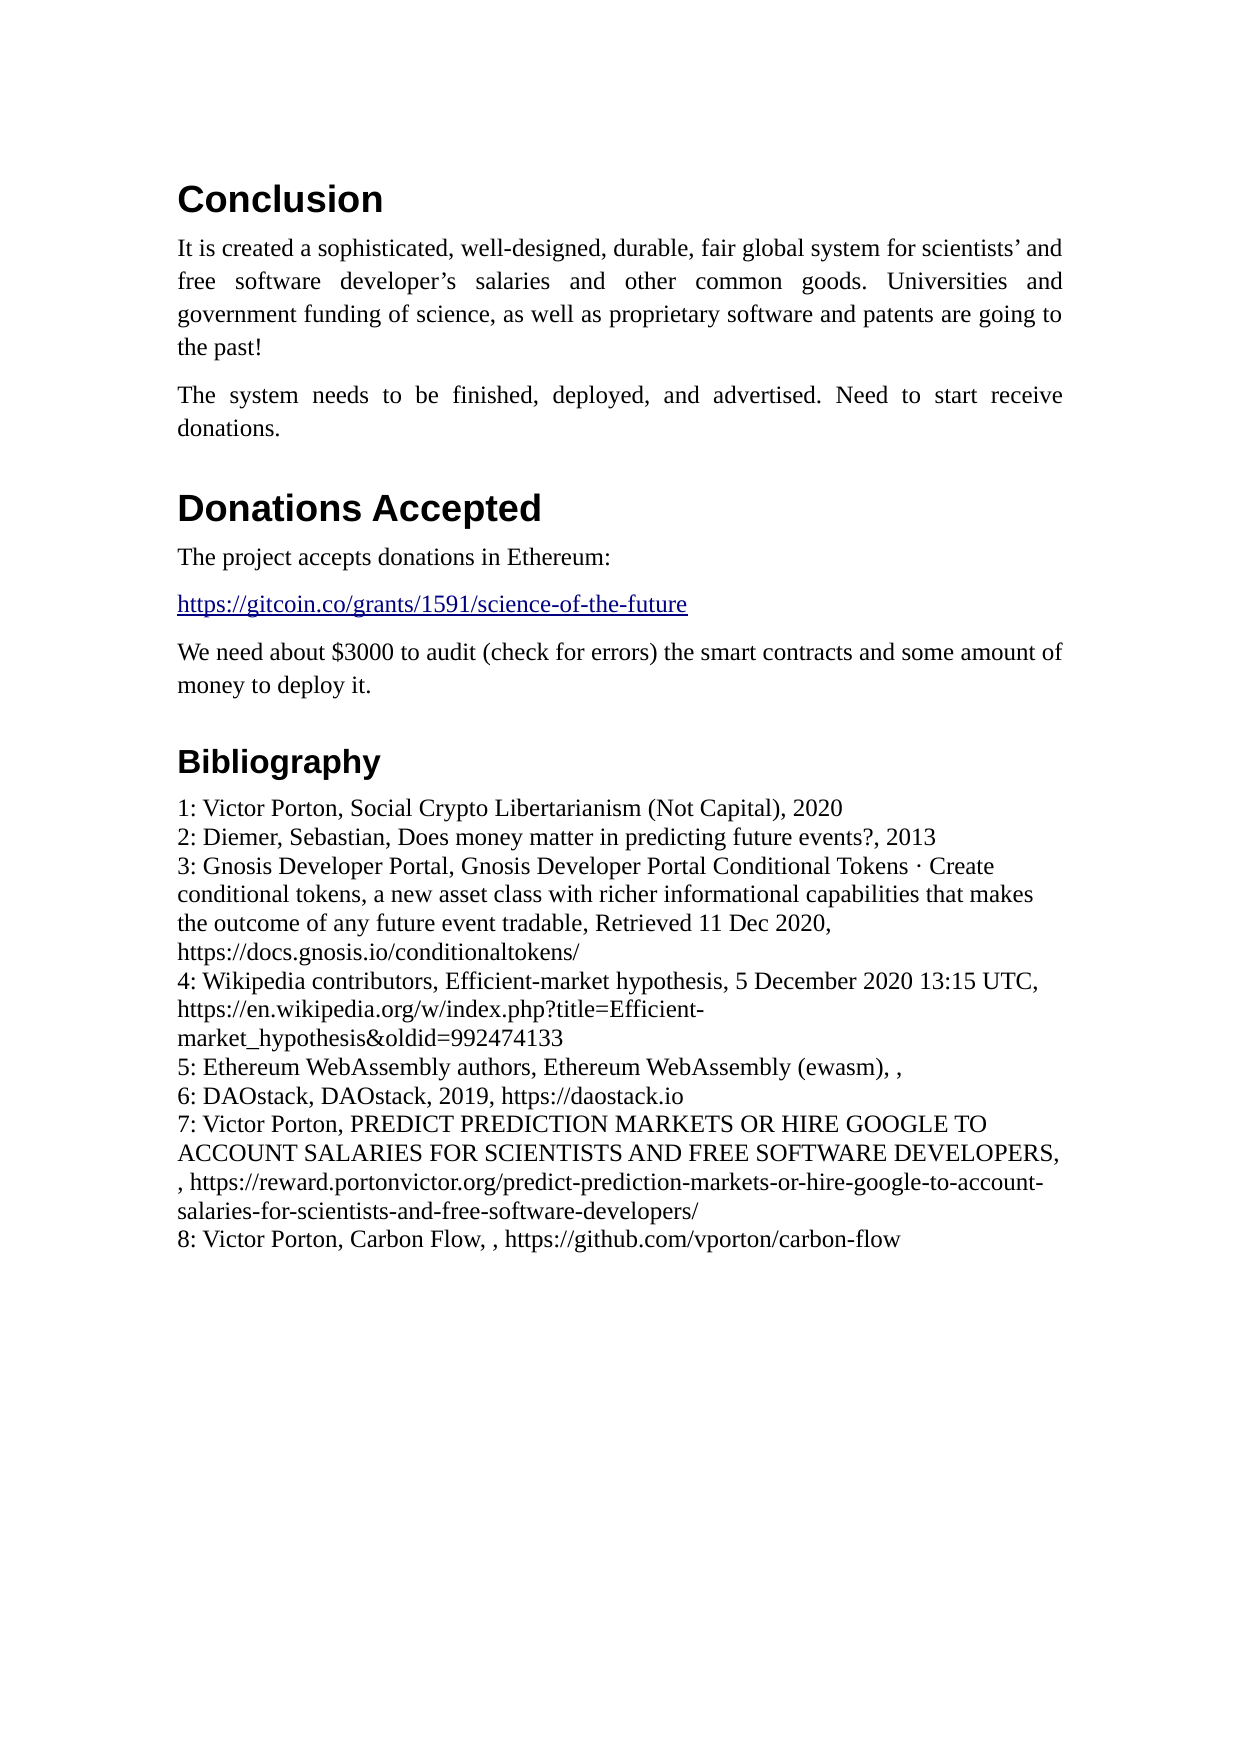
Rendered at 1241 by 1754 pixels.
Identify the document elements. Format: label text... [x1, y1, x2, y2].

text 1: Victor Porton, Social Crypto Libertarianism (Not Capital), 2020 [177, 793, 1063, 822]
text 5: Ethereum WebAssembly authors, Ethereum WebAssembly (ewasm), , [177, 1052, 1063, 1081]
subtitle Donations Accepted [177, 485, 1063, 529]
text 7: Victor Porton, PREDICT PREDICTION MARKETS OR HIRE GOOGLE TO ACCOUNT SALARIES FOR SCIENTISTS AND FREE SOFTWARE DEVELOPERS, , https://reward.portonvictor.org/predict-prediction-markets-or-hire-google-to-account-salaries-for-scientists-and-free-software-developers/ [177, 1109, 1063, 1224]
text We need about $3000 to audit (check for errors) the smart contracts and some amount of money to deploy it. [177, 637, 1063, 698]
subtitle Conclusion [177, 177, 1063, 221]
text 3: Gnosis Developer Portal, Gnosis Developer Portal Conditional Tokens · Create conditional tokens, a new asset class with richer informational capabilities that makes the outcome of any future event tradable, Retrieved 11 Dec 2020, https://docs.gnosis.io/conditionaltokens/ [177, 851, 1063, 966]
text The system needs to be finished, deployed, and advertised. Need to start receive donations. [177, 380, 1063, 442]
text 2: Diemer, Sebastian, Does money matter in predicting future events?, 2013 [177, 822, 1063, 851]
text It is created a sophisticated, well-designed, durable, fair global system for scientists’ and free software developer’s salaries and other common goods. Universities and government funding of science, as well as proprietary software and patents are going to the past! [177, 233, 1063, 361]
text 4: Wikipedia contributors, Efficient-market hypothesis, 5 December 2020 13:15 UTC, https://en.wikipedia.org/w/index.php?title=Efficient-market_hypothesis&oldid=992474133 [177, 966, 1063, 1052]
text 8: Victor Porton, Carbon Flow, , https://github.com/vporton/carbon-flow [177, 1224, 1063, 1253]
text The project accepts donations in Ethereum: [177, 542, 1063, 570]
text https://gitcoin.co/grants/1591/science-of-the-future [177, 589, 1063, 618]
subtitle Bibliography [177, 742, 1063, 781]
text 6: DAOstack, DAOstack, 2019, https://daostack.io [177, 1081, 1063, 1109]
